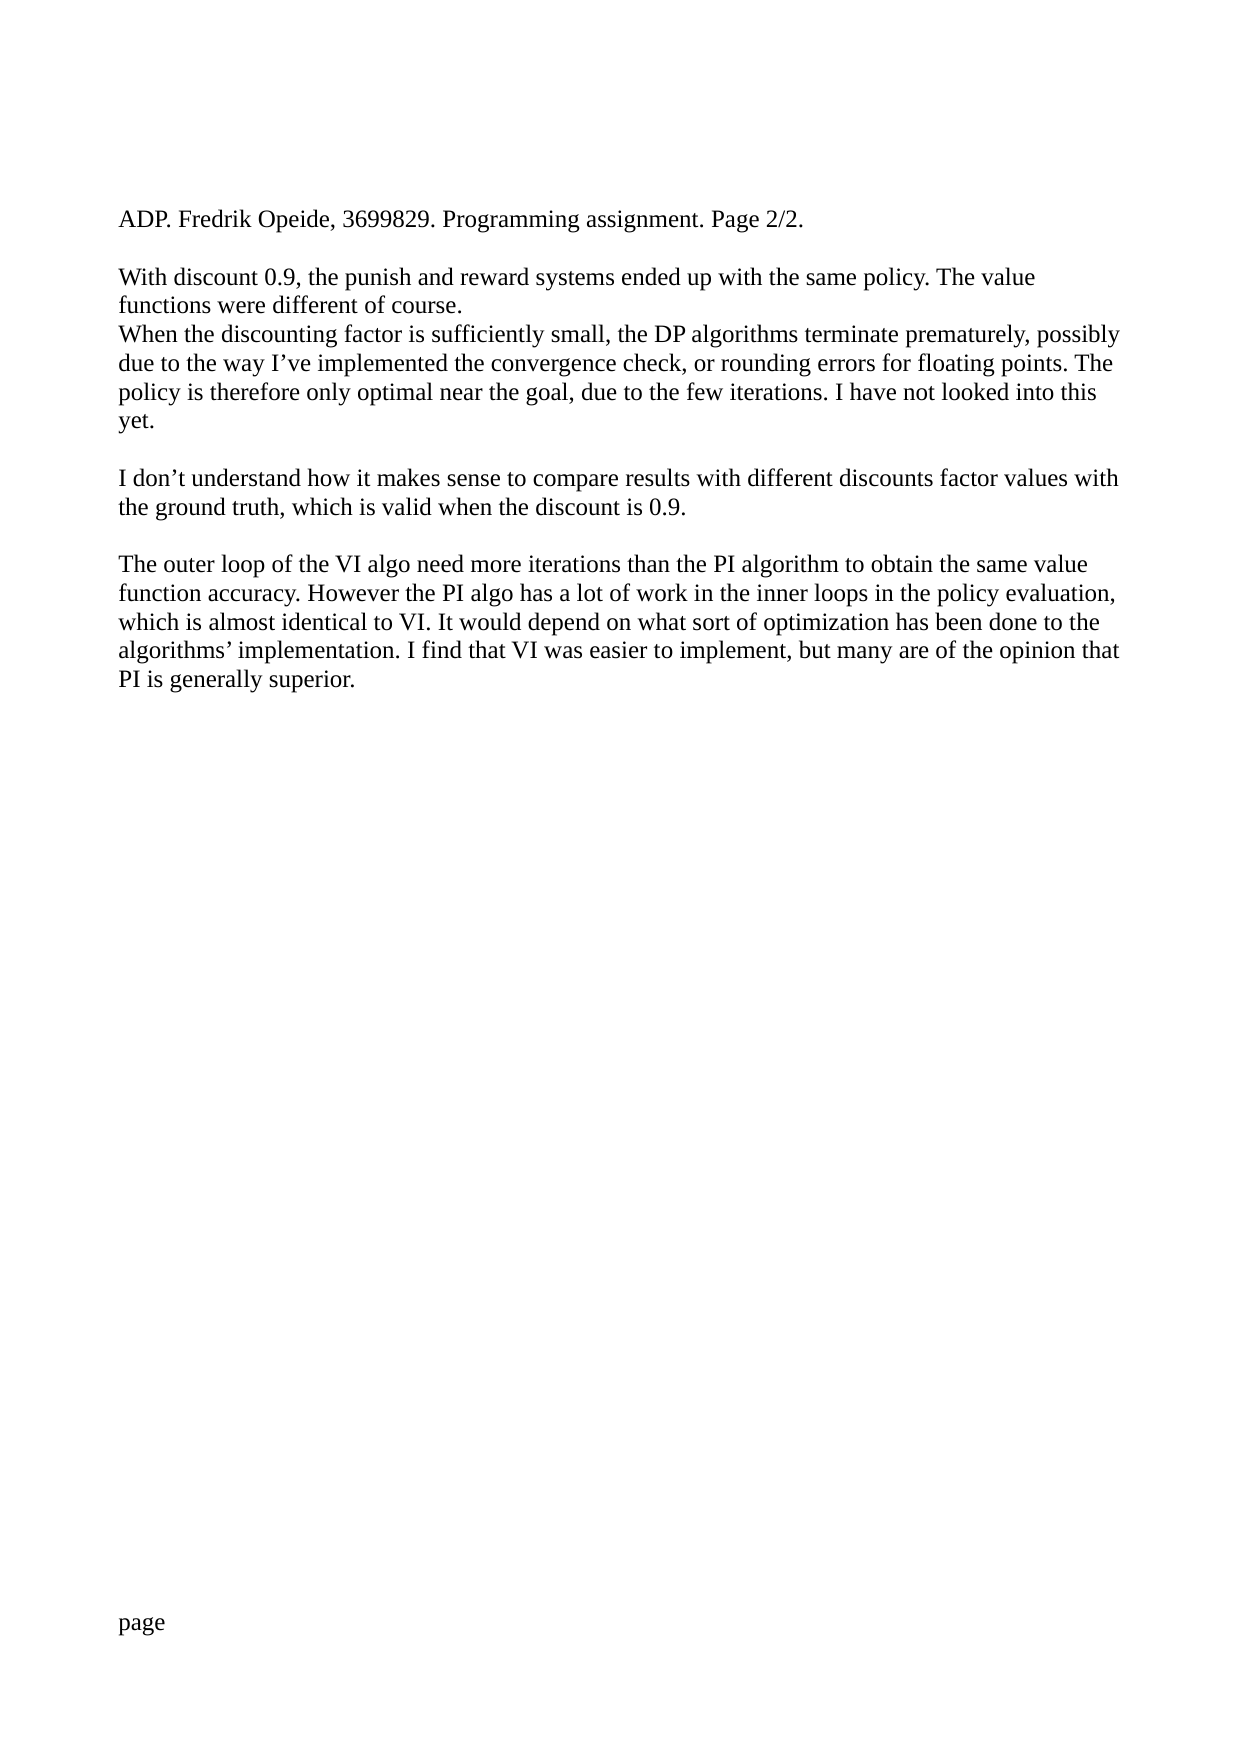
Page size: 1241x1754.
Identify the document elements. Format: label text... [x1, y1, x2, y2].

text ADP. Fredrik Opeide, 3699829. Programming assignment. Page 2/2. [118, 204, 1122, 233]
text With discount 0.9, the punish and reward systems ended up with the same policy. The value functions were different of course. [118, 262, 1122, 319]
text When the discounting factor is sufficiently small, the DP algorithms terminate prematurely, possibly due to the way I’ve implemented the convergence check, or rounding errors for floating points. The policy is therefore only optimal near the goal, due to the few iterations. I have not looked into this yet. [118, 319, 1122, 434]
text I don’t understand how it makes sense to compare results with different discounts factor values with the ground truth, which is valid when the discount is 0.9. [118, 463, 1122, 521]
text The outer loop of the VI algo need more iterations than the PI algorithm to obtain the same value function accuracy. However the PI algo has a lot of work in the inner loops in the policy evaluation, which is almost identical to VI. It would depend on what sort of optimization has been done to the algorithms’ implementation. I find that VI was easier to implement, but many are of the opinion that PI is generally superior. [118, 549, 1122, 693]
